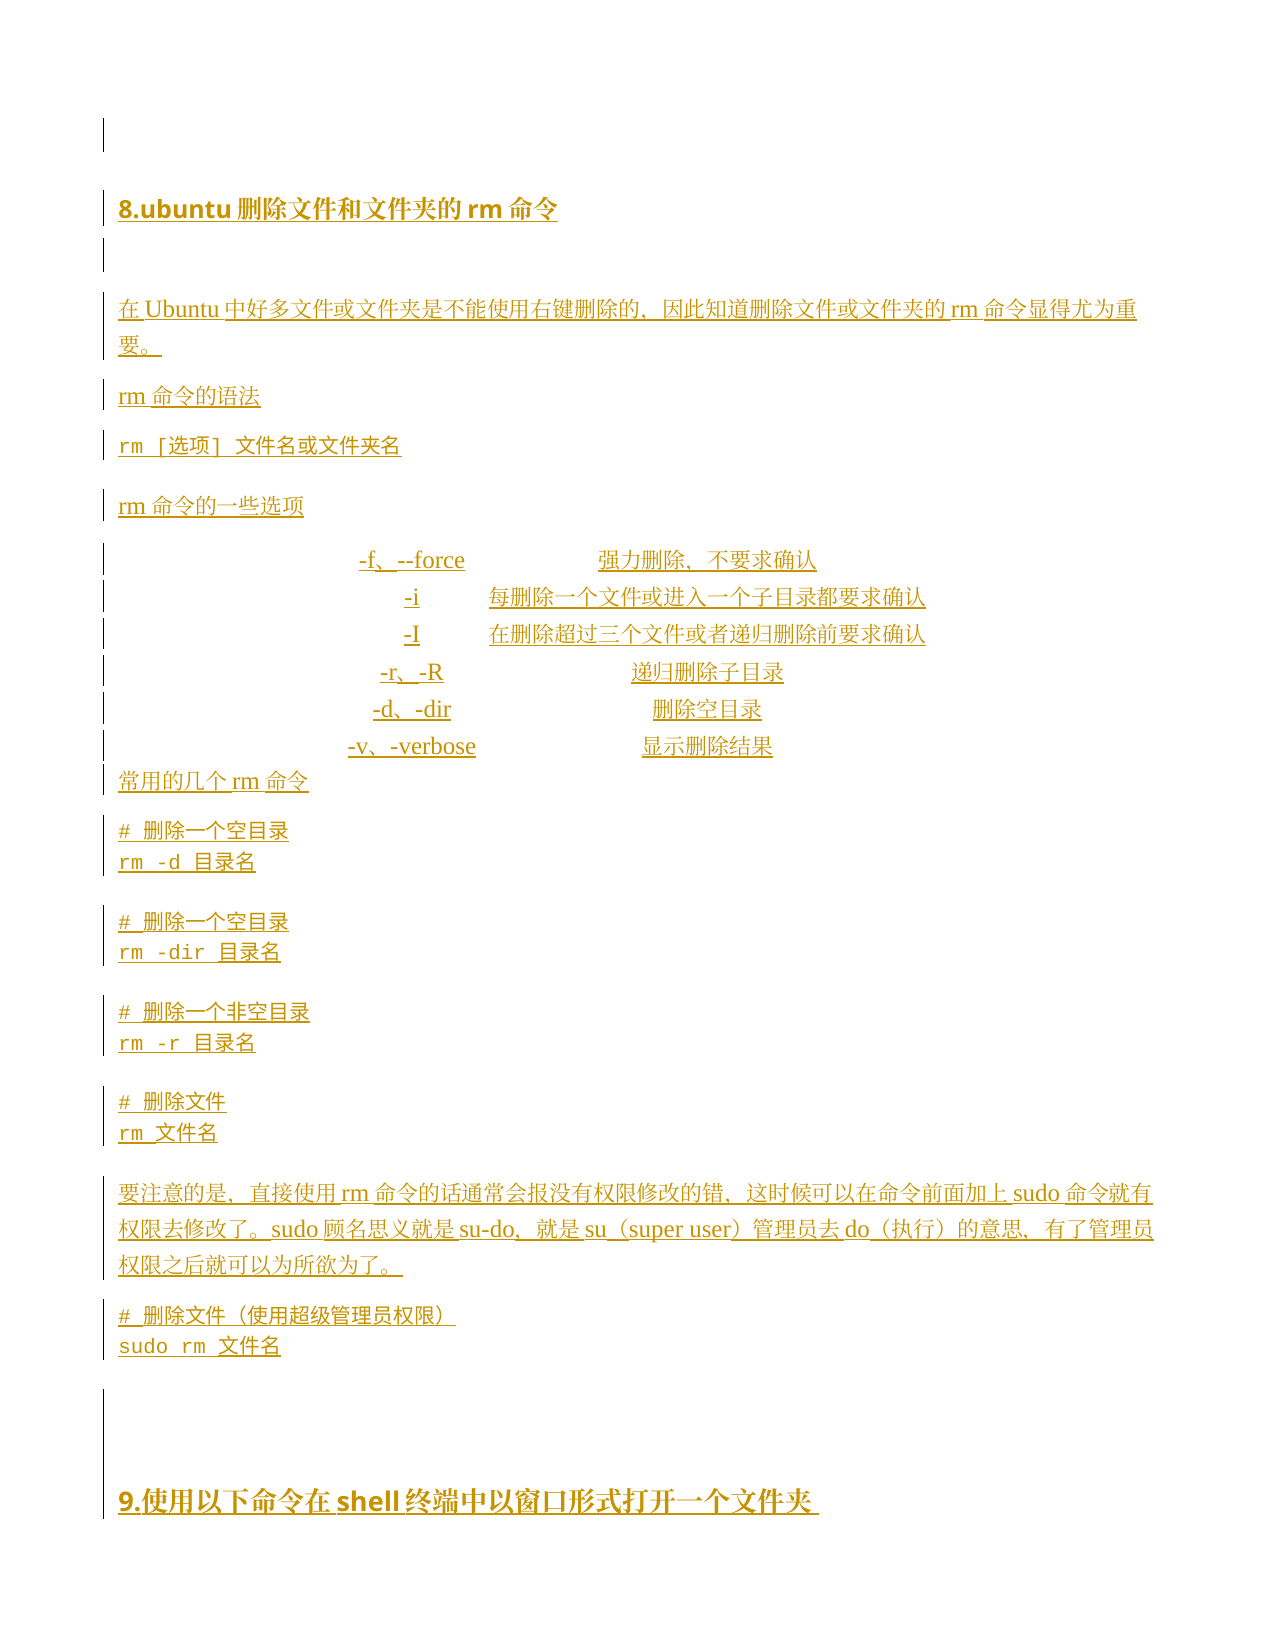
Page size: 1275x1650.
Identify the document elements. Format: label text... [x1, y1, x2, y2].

text 9.使用以下命令在shell终端中以窗口形式打开一个文件夹 [118, 1480, 1157, 1519]
table_cell 每删除一个文件或进入一个子目录都要求确认 [481, 578, 933, 615]
table_header 强力删除，不要求确认 [481, 540, 933, 577]
text 常用的几个rm命令 [118, 764, 1157, 795]
text rm [选项] 文件名或文件夹名 [118, 429, 1157, 460]
text sudo rm 文件名 [118, 1329, 1157, 1360]
text # 删除一个空目录 [118, 815, 1157, 845]
text 在Ubuntu中好多文件或文件夹是不能使用右键删除的，因此知道删除文件或文件夹的rm命令显得尤为重要。 [118, 292, 1157, 359]
table_cell -v、-verbose [342, 727, 481, 764]
text # 删除文件 [118, 1086, 1157, 1116]
text rm命令的语法 [118, 379, 1157, 410]
table_cell -I [342, 615, 481, 652]
table_cell 递归删除子目录 [481, 652, 933, 689]
text rm -r 目录名 [118, 1026, 1157, 1056]
text rm -d 目录名 [118, 845, 1157, 876]
text rm -dir 目录名 [118, 935, 1157, 966]
table_cell -d、-dir [342, 689, 481, 727]
text 要注意的是，直接使用rm命令的话通常会报没有权限修改的错，这时候可以在命令前面加上sudo命令就有权限去修改了。sudo顾名思义就是su-do，就是su（super user）管理员去do（执行）的意思，有了管理员权限之后就可以为所欲为了。 [118, 1176, 1157, 1280]
subtitle 8.ubuntu删除文件和文件夹的rm命令 [118, 190, 1157, 226]
text # 删除文件（使用超级管理员权限） [118, 1299, 1157, 1329]
text # 删除一个空目录 [118, 905, 1157, 935]
text rm 文件名 [118, 1116, 1157, 1146]
table_cell -i [342, 578, 481, 615]
table_header -f、--force [342, 540, 481, 577]
table_cell 删除空目录 [481, 689, 933, 727]
table_cell 显示删除结果 [481, 727, 933, 764]
table_cell -r、-R [342, 652, 481, 689]
text # 删除一个非空目录 [118, 995, 1157, 1026]
text rm命令的一些选项 [118, 489, 1157, 521]
table_cell 在删除超过三个文件或者递归删除前要求确认 [481, 615, 933, 652]
